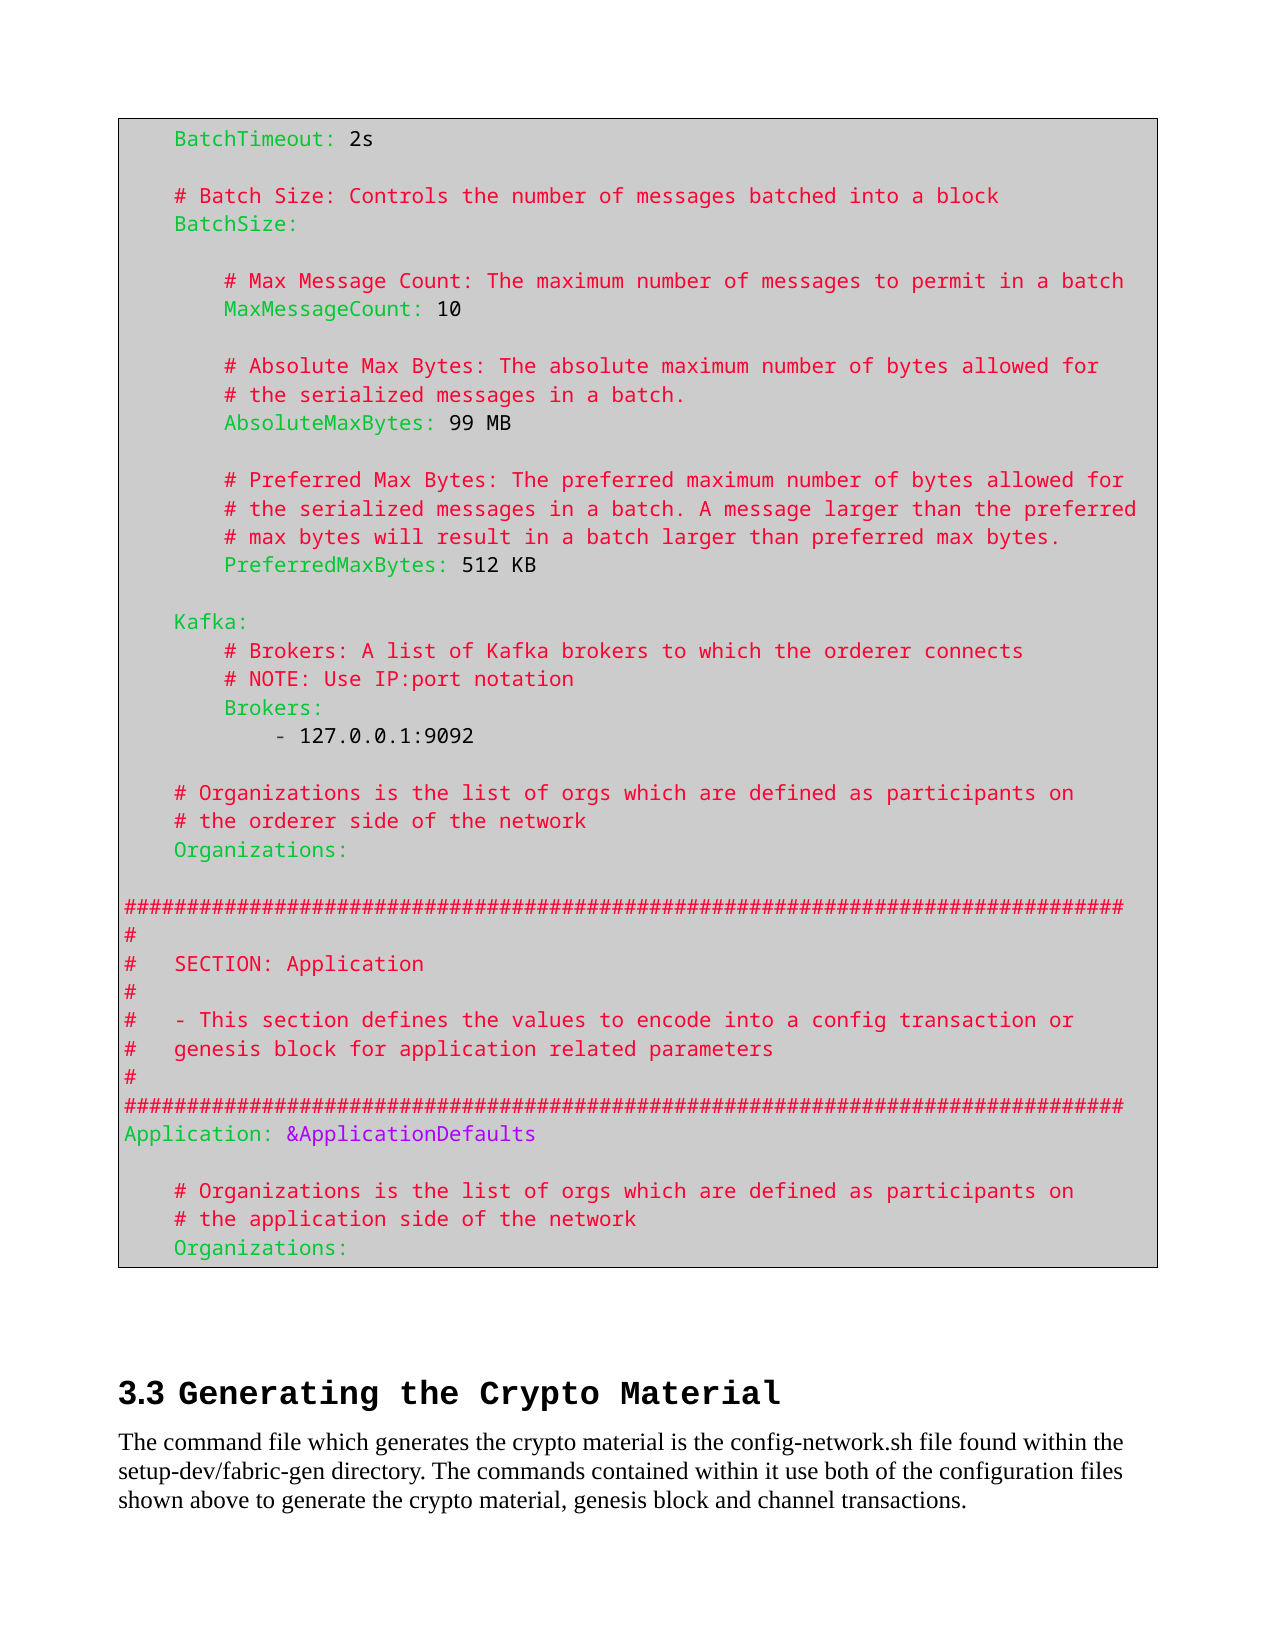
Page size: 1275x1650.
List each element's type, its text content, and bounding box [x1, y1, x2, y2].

text The command file which generates the crypto material is the config-network.sh file found within the setup-dev/fabric-gen directory. The commands contained within it use both of the configuration files shown above to generate the crypto material, genesis block and channel transactions. [118, 1427, 1157, 1513]
subtitle Generating the Crypto Material [118, 1373, 1157, 1415]
table_header BatchTimeout: 2s # Batch Size: Controls the number of messages batched into a block BatchSize: # Max Message Count: The maximum number of messages to permit in a batch MaxMessageCount: 10 # Absolute Max Bytes: The absolute maximum number of bytes allowed for # the serialized messages in a batch. AbsoluteMaxBytes: 99 MB # Preferred Max Bytes: The preferred maximum number of bytes allowed for # the serialized messages in a batch. A message larger than the preferred # max bytes will result in a batch larger than preferred max bytes. PreferredMaxBytes: 512 KB Kafka: # Brokers: A list of Kafka brokers to which the orderer connects # NOTE: Use IP:port notation Brokers: - 127.0.0.1:9092 # Organizations is the list of orgs which are defined as participants on # the orderer side of the network Organizations: ################################################################################ # # SECTION: Application # # - This section defines the values to encode into a config transaction or # genesis block for application related parameters # ################################################################################ Application: &ApplicationDefaults # Organizations is the list of orgs which are defined as participants on # the application side of the network Organizations: [119, 119, 1157, 1267]
